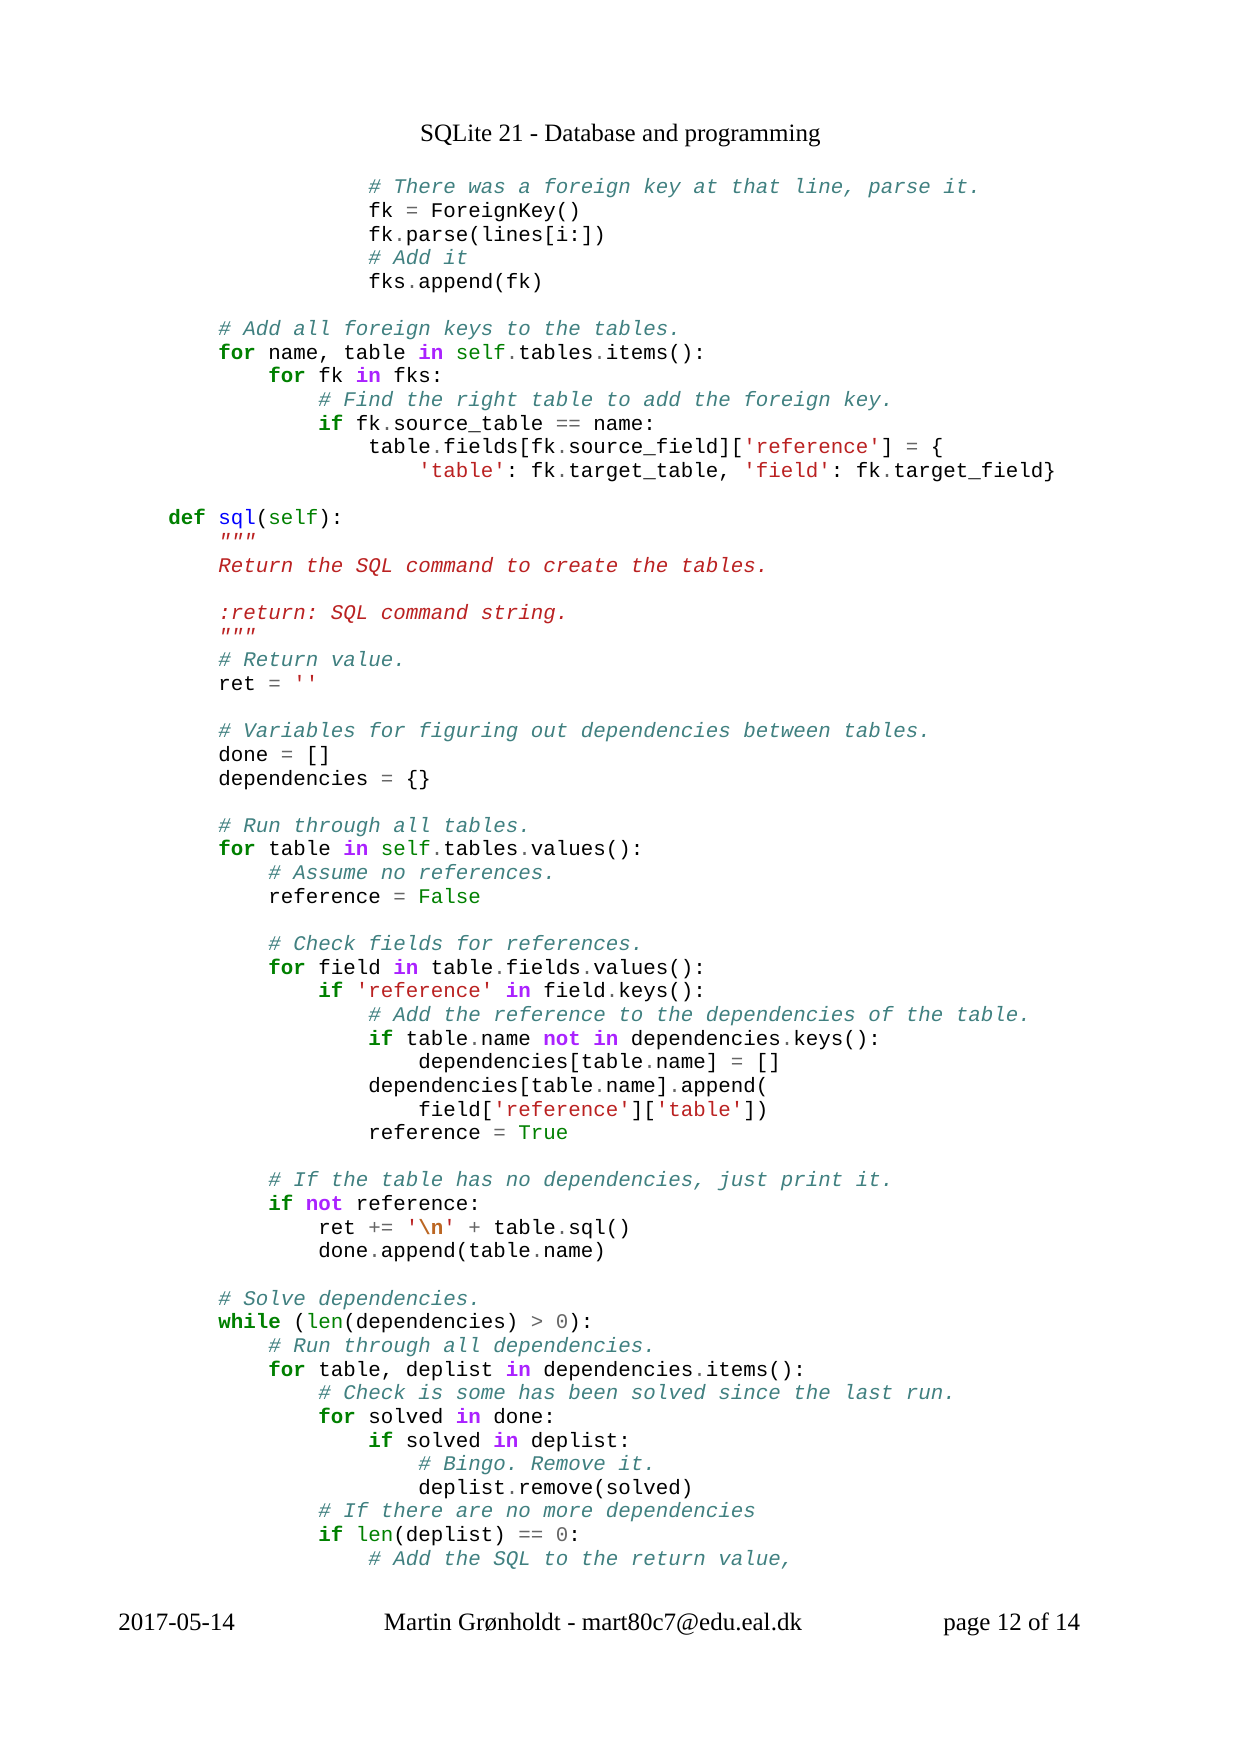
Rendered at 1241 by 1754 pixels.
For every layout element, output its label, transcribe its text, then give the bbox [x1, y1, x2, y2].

text # Add it [118, 247, 1122, 271]
text fks.append(fk) [118, 271, 1122, 294]
text # Add all foreign keys to the tables. [118, 318, 1122, 342]
text if solved in deplist: [118, 1429, 1122, 1453]
text """ [118, 626, 1122, 649]
text reference = False [118, 886, 1122, 909]
text # Assume no references. [118, 862, 1122, 886]
text for name, table in self.tables.items(): [118, 342, 1122, 366]
text deplist.remove(solved) [118, 1477, 1122, 1501]
text :return: SQL command string. [118, 602, 1122, 626]
text for table, deplist in dependencies.items(): [118, 1359, 1122, 1382]
text """ [118, 531, 1122, 555]
text if fk.source_table == name: [118, 413, 1122, 436]
text for table in self.tables.values(): [118, 838, 1122, 862]
text # Bingo. Remove it. [118, 1453, 1122, 1477]
text table.fields[fk.source_field]['reference'] = { [118, 436, 1122, 460]
text if len(deplist) == 0: [118, 1524, 1122, 1548]
text while (len(dependencies) > 0): [118, 1311, 1122, 1335]
text if table.name not in dependencies.keys(): [118, 1028, 1122, 1051]
text # Add the SQL to the return value, [118, 1548, 1122, 1571]
text # Solve dependencies. [118, 1288, 1122, 1311]
text dependencies = {} [118, 767, 1122, 791]
text def sql(self): [118, 507, 1122, 531]
text if not reference: [118, 1193, 1122, 1217]
text done.append(table.name) [118, 1240, 1122, 1264]
text field['reference']['table']) [118, 1098, 1122, 1122]
text fk = ForeignKey() [118, 200, 1122, 224]
text for field in table.fields.values(): [118, 957, 1122, 980]
text # Check is some has been solved since the last run. [118, 1382, 1122, 1406]
text # If there are no more dependencies [118, 1501, 1122, 1524]
text reference = True [118, 1122, 1122, 1146]
text # Run through all dependencies. [118, 1335, 1122, 1359]
text if 'reference' in field.keys(): [118, 980, 1122, 1004]
text # Run through all tables. [118, 815, 1122, 838]
text for fk in fks: [118, 366, 1122, 389]
text # Variables for figuring out dependencies between tables. [118, 720, 1122, 744]
text for solved in done: [118, 1406, 1122, 1429]
text done = [] [118, 744, 1122, 767]
text # Find the right table to add the foreign key. [118, 389, 1122, 413]
text dependencies[table.name] = [] [118, 1051, 1122, 1075]
text 'table': fk.target_table, 'field': fk.target_field} [118, 460, 1122, 484]
text # Check fields for references. [118, 933, 1122, 957]
text fk.parse(lines[i:]) [118, 224, 1122, 247]
text # Add the reference to the dependencies of the table. [118, 1004, 1122, 1028]
text # If the table has no dependencies, just print it. [118, 1169, 1122, 1193]
text ret += '\n' + table.sql() [118, 1217, 1122, 1240]
text # There was a foreign key at that line, parse it. [118, 176, 1122, 200]
text ret = '' [118, 673, 1122, 697]
text dependencies[table.name].append( [118, 1075, 1122, 1098]
text # Return value. [118, 649, 1122, 673]
text Return the SQL command to create the tables. [118, 555, 1122, 578]
